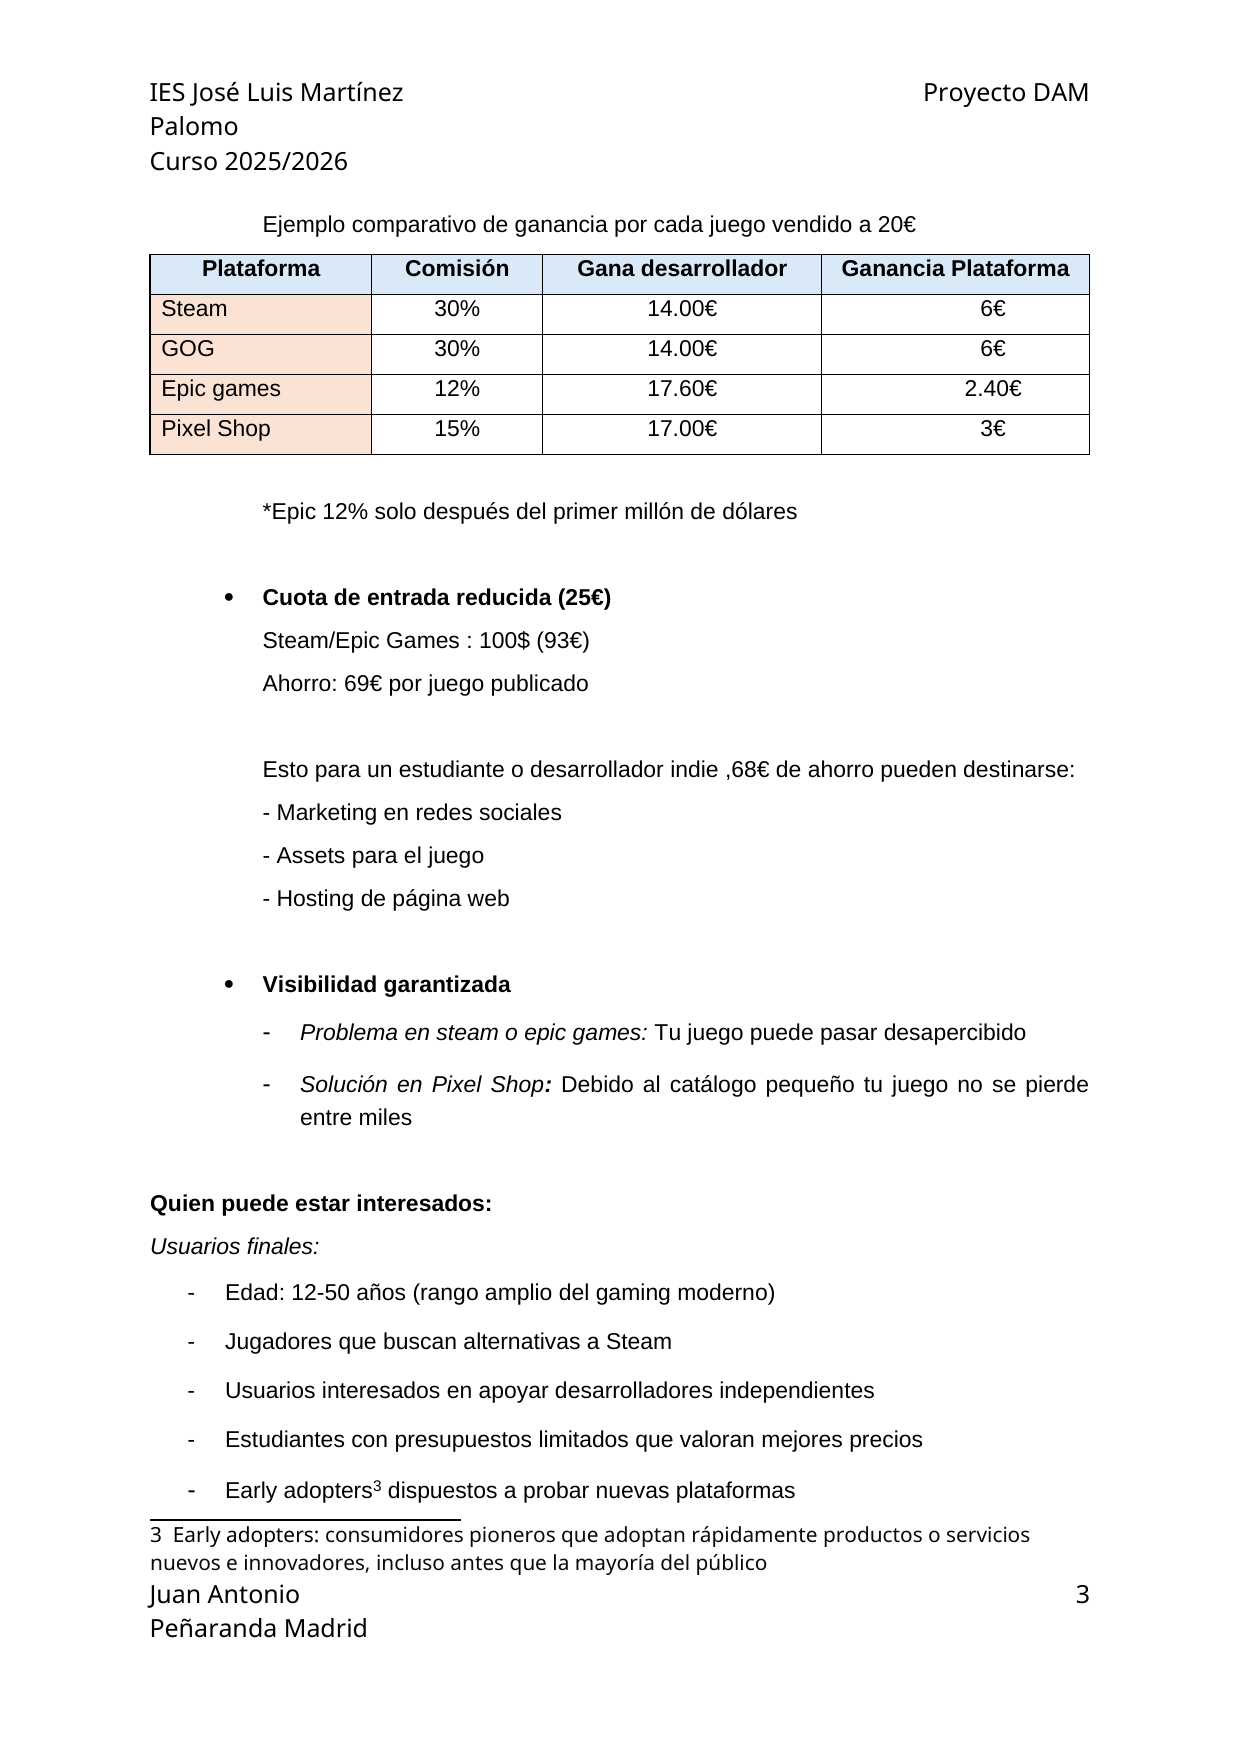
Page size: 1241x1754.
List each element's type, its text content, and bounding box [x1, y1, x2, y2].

table_cell 3€ [822, 415, 1089, 454]
list Early adopters: consumidores pioneros que adoptan rápidamente productos o servicios nuevos e innovadores, incluso antes que la mayoría del público [150, 1520, 1090, 1577]
list Early adopters dispuestos a probar nuevas plataformas [187, 1471, 1090, 1505]
list Usuarios interesados en apoyar desarrolladores independientes [187, 1374, 1090, 1405]
table_header Ganancia Plataforma [822, 255, 1089, 294]
list Ejemplo comparativo de ganancia por cada juego vendido a 20€ [262, 211, 1090, 238]
table_cell 6€ [822, 335, 1089, 374]
list Jugadores que buscan alternativas a Steam [187, 1325, 1090, 1356]
table_cell 2.40€ [822, 375, 1089, 414]
table_header Comisión [372, 255, 542, 294]
list - Marketing en redes sociales [262, 799, 1090, 825]
list Cuota de entrada reducida (25€) [225, 584, 1090, 610]
table_cell Steam [151, 295, 371, 334]
table_cell 17.60€ [543, 375, 821, 414]
list Esto para un estudiante o desarrollador indie ,68€ de ahorro pueden destinarse: [262, 756, 1090, 782]
list - Hosting de página web [262, 885, 1090, 911]
table_cell GOG [151, 335, 371, 374]
list Edad: 12-50 años (rango amplio del gaming moderno) [187, 1276, 1090, 1308]
table_cell 15% [372, 415, 542, 454]
text Quien puede estar interesados: [150, 1190, 1090, 1217]
table_cell Pixel Shop [151, 415, 371, 454]
table_cell 30% [372, 295, 542, 334]
list Steam/Epic Games : 100$ (93€) [262, 627, 1090, 653]
list - Assets para el juego [262, 842, 1090, 868]
list Estudiantes con presupuestos limitados que valoran mejores precios [187, 1423, 1090, 1454]
list Visibilidad garantizada [225, 971, 1090, 997]
table_cell 14.00€ [543, 335, 821, 374]
list Solución en Pixel Shop: Debido al catálogo pequeño tu juego no se pierde entre miles [262, 1066, 1090, 1131]
table_cell 30% [372, 335, 542, 374]
table_header Gana desarrollador [543, 255, 821, 294]
text *Epic 12% solo después del primer millón de dólares [262, 498, 1090, 524]
table_cell 14.00€ [543, 295, 821, 334]
table_cell 12% [372, 375, 542, 414]
list Problema en steam o epic games: Tu juego puede pasar desapercibido [262, 1014, 1090, 1048]
table_cell 6€ [822, 295, 1089, 334]
table_header Plataforma [151, 255, 371, 294]
text Usuarios finales: [150, 1233, 1090, 1260]
list Ahorro: 69€ por juego publicado [262, 670, 1090, 696]
table_cell Epic games [151, 375, 371, 414]
table_cell 17.00€ [543, 415, 821, 454]
